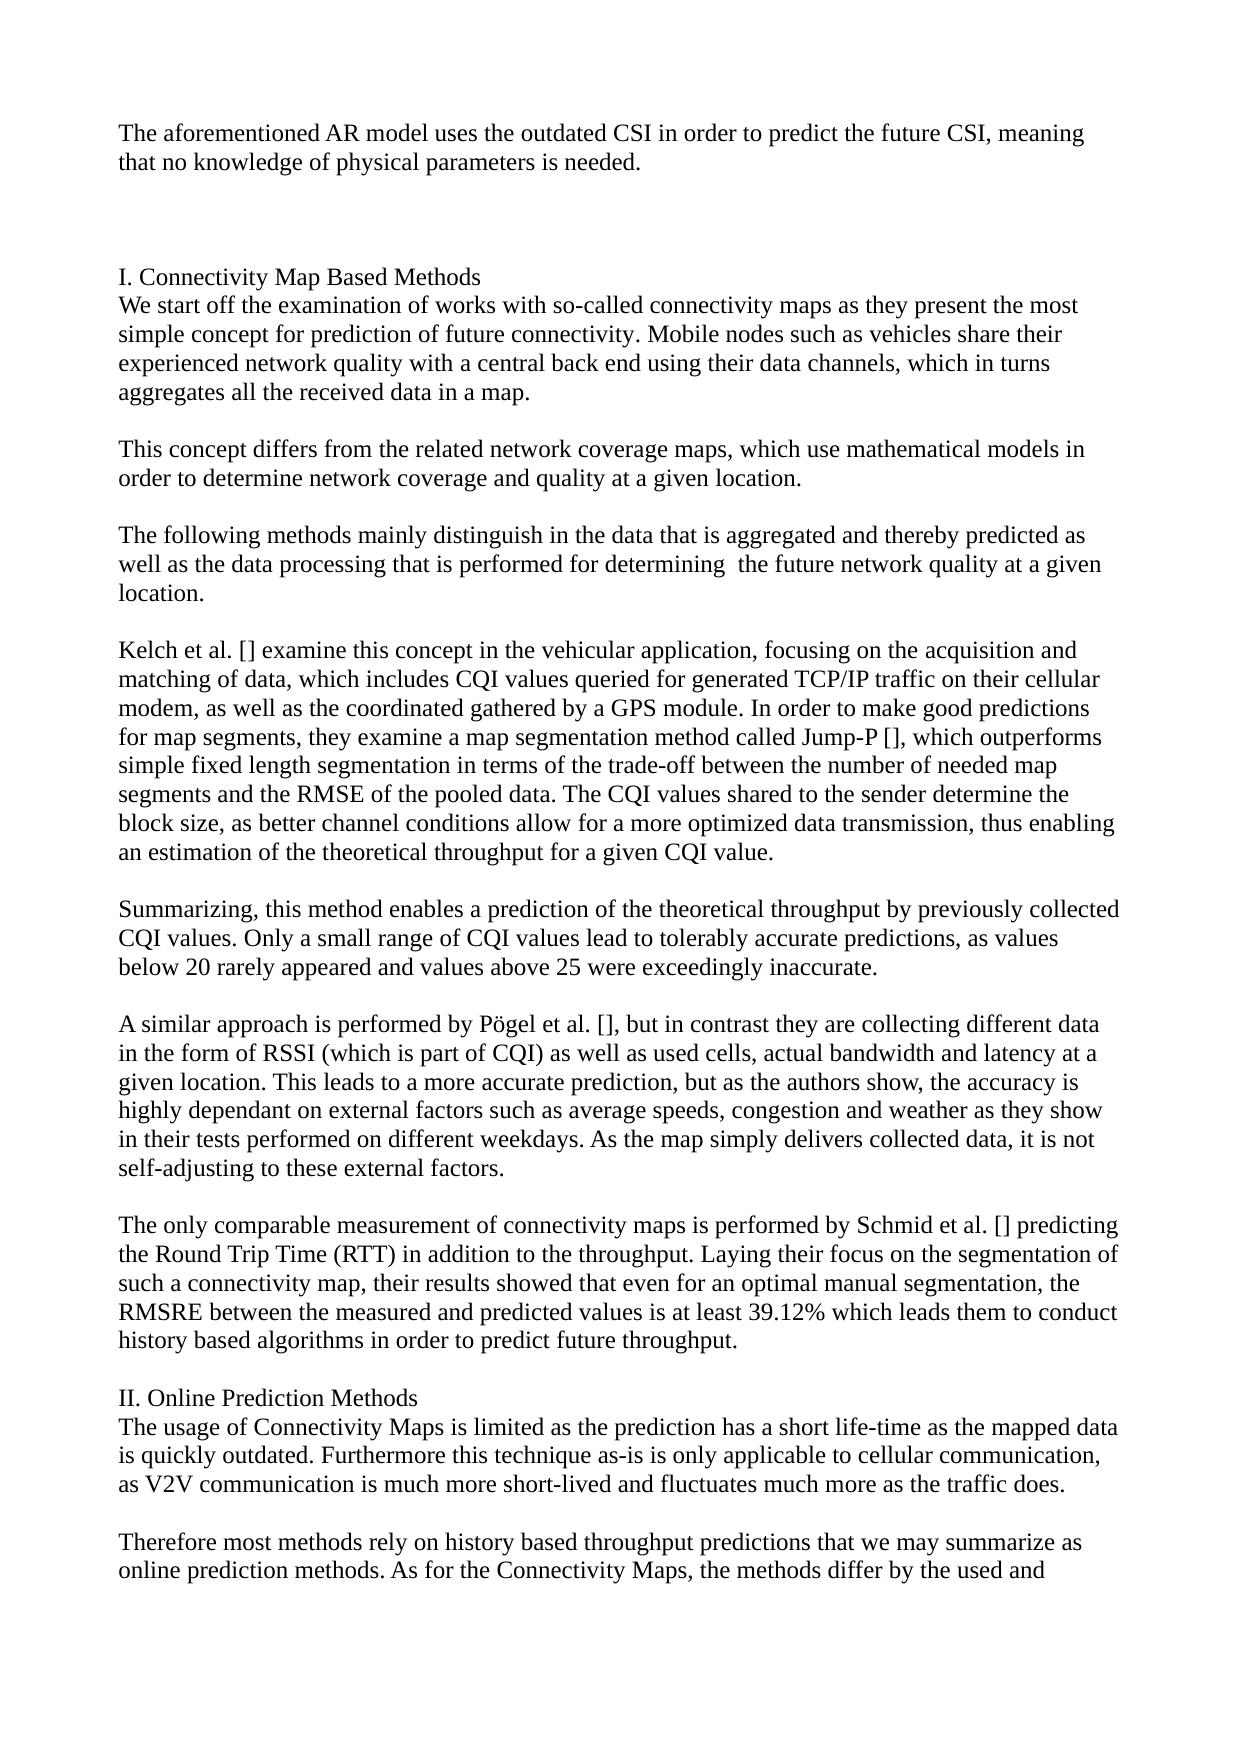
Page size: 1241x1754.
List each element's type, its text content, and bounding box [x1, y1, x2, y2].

text I. Connectivity Map Based Methods [118, 262, 1122, 291]
text We start off the examination of works with so-called connectivity maps as they present the most simple concept for prediction of future connectivity. Mobile nodes such as vehicles share their experienced network quality with a central back end using their data channels, which in turns aggregates all the received data in a map. [118, 291, 1122, 406]
text The usage of Connectivity Maps is limited as the prediction has a short life-time as the mapped data is quickly outdated. Furthermore this technique as-is is only applicable to cellular communication, as V2V communication is much more short-lived and fluctuates much more as the traffic does. [118, 1412, 1122, 1498]
text The aforementioned AR model uses the outdated CSI in order to predict the future CSI, meaning that no knowledge of physical parameters is needed. [118, 118, 1122, 176]
text Kelch et al. [] examine this concept in the vehicular application, focusing on the acquisition and matching of data, which includes CQI values queried for generated TCP/IP traffic on their cellular modem, as well as the coordinated gathered by a GPS module. In order to make good predictions for map segments, they examine a map segmentation method called Jump-P [], which outperforms simple fixed length segmentation in terms of the trade-off between the number of needed map segments and the RMSE of the pooled data. The CQI values shared to the sender determine the block size, as better channel conditions allow for a more optimized data transmission, thus enabling an estimation of the theoretical throughput for a given CQI value. [118, 636, 1122, 866]
text A similar approach is performed by Pögel et al. [], but in contrast they are collecting different data in the form of RSSI (which is part of CQI) as well as used cells, actual bandwidth and latency at a given location. This leads to a more accurate prediction, but as the authors show, the accuracy is highly dependant on external factors such as average speeds, congestion and weather as they show in their tests performed on different weekdays. As the map simply delivers collected data, it is not self-adjusting to these external factors. [118, 1009, 1122, 1182]
text The following methods mainly distinguish in the data that is aggregated and thereby predicted as well as the data processing that is performed for determining the future network quality at a given location. [118, 521, 1122, 607]
text The only comparable measurement of connectivity maps is performed by Schmid et al. [] predicting the Round Trip Time (RTT) in addition to the throughput. Laying their focus on the segmentation of such a connectivity map, their results showed that even for an optimal manual segmentation, the RMSRE between the measured and predicted values is at least 39.12% which leads them to conduct history based algorithms in order to predict future throughput. [118, 1211, 1122, 1354]
text Therefore most methods rely on history based throughput predictions that we may summarize as online prediction methods. As for the Connectivity Maps, the methods differ by the used and [118, 1527, 1122, 1584]
text Summarizing, this method enables a prediction of the theoretical throughput by previously collected CQI values. Only a small range of CQI values lead to tolerably accurate predictions, as values below 20 rarely appeared and values above 25 were exceedingly inaccurate. [118, 894, 1122, 981]
text II. Online Prediction Methods [118, 1383, 1122, 1412]
text This concept differs from the related network coverage maps, which use mathematical models in order to determine network coverage and quality at a given location. [118, 434, 1122, 492]
